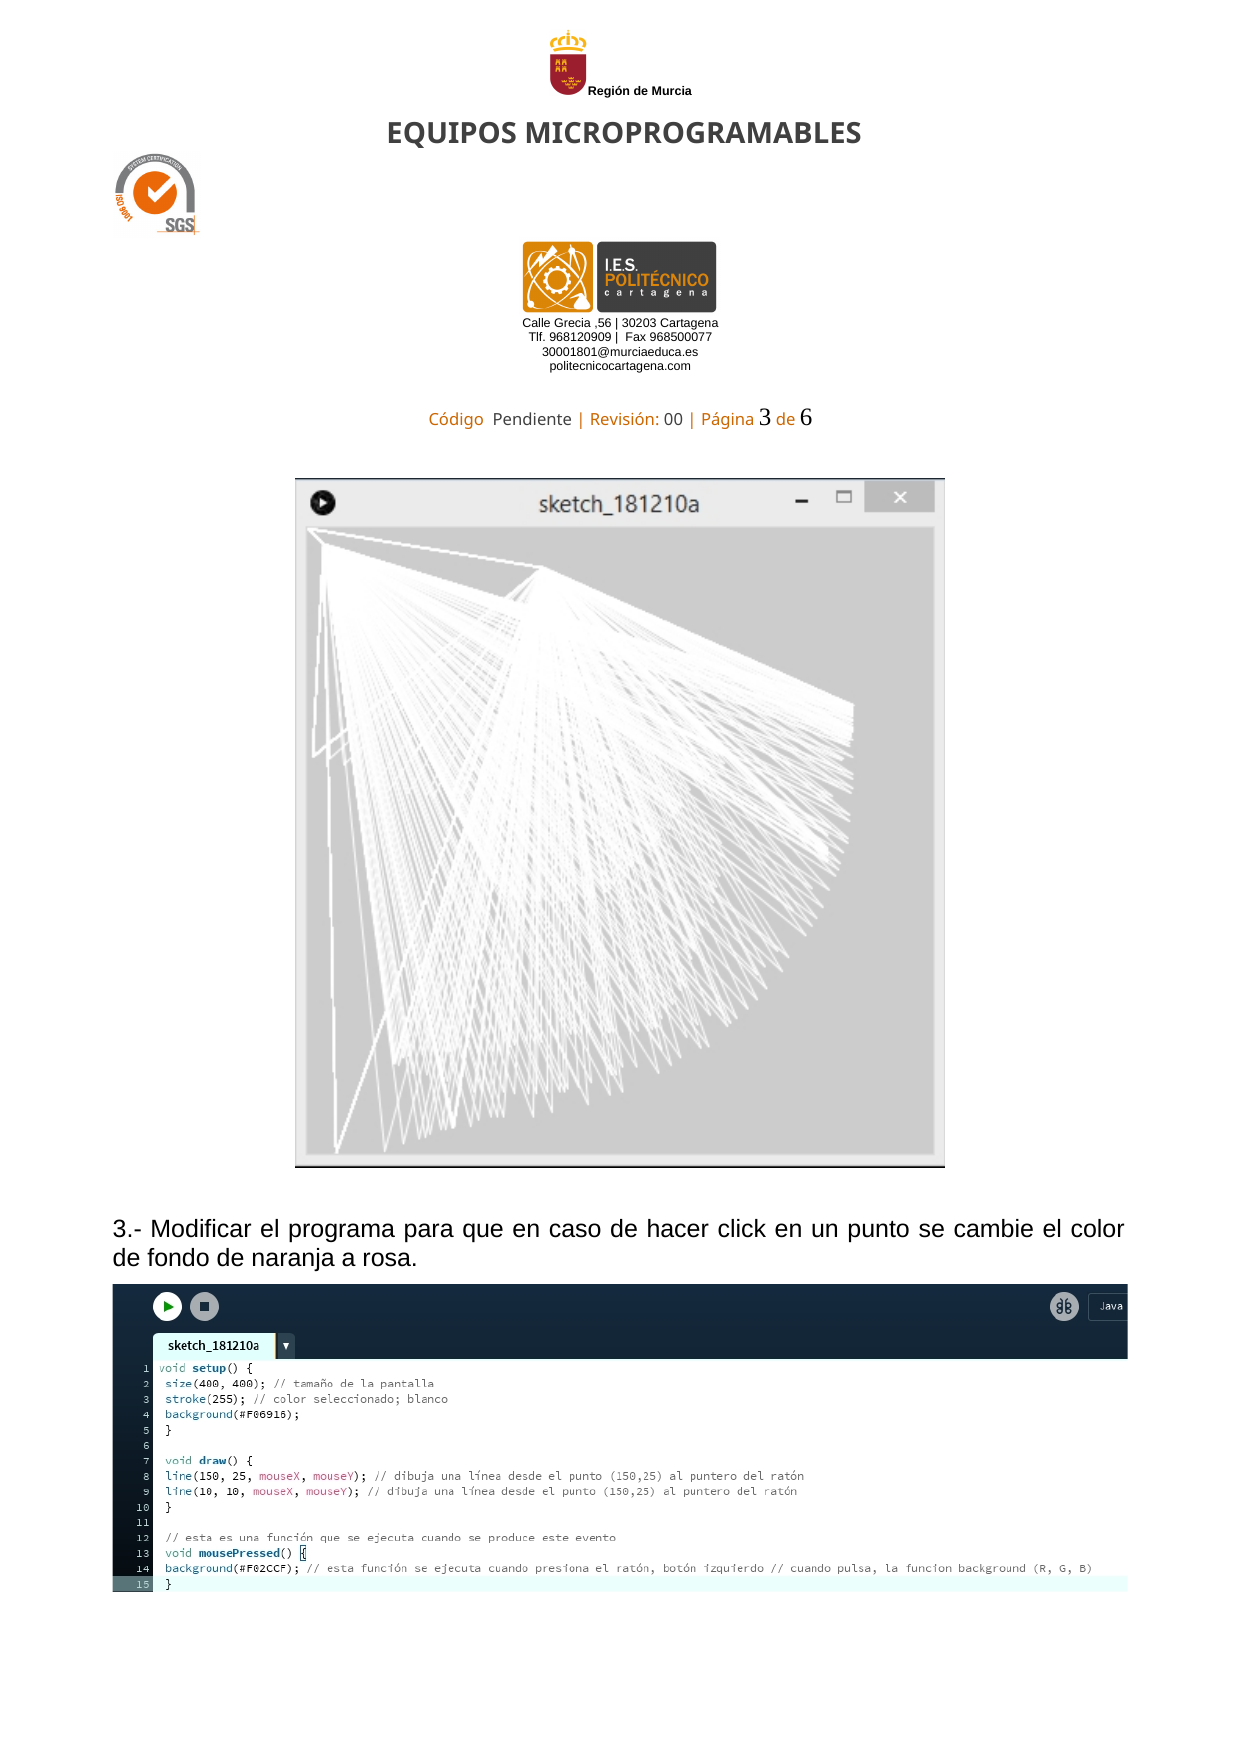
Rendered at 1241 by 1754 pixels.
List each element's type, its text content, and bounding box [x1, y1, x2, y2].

picture [295, 478, 945, 1168]
picture [112, 1284, 1128, 1592]
picture [519, 237, 721, 316]
text 3.- Modificar el programa para que en caso de hacer click en un punto se cambie el color de fondo de naranja a rosa. [112, 1214, 1128, 1272]
picture [112, 151, 202, 238]
